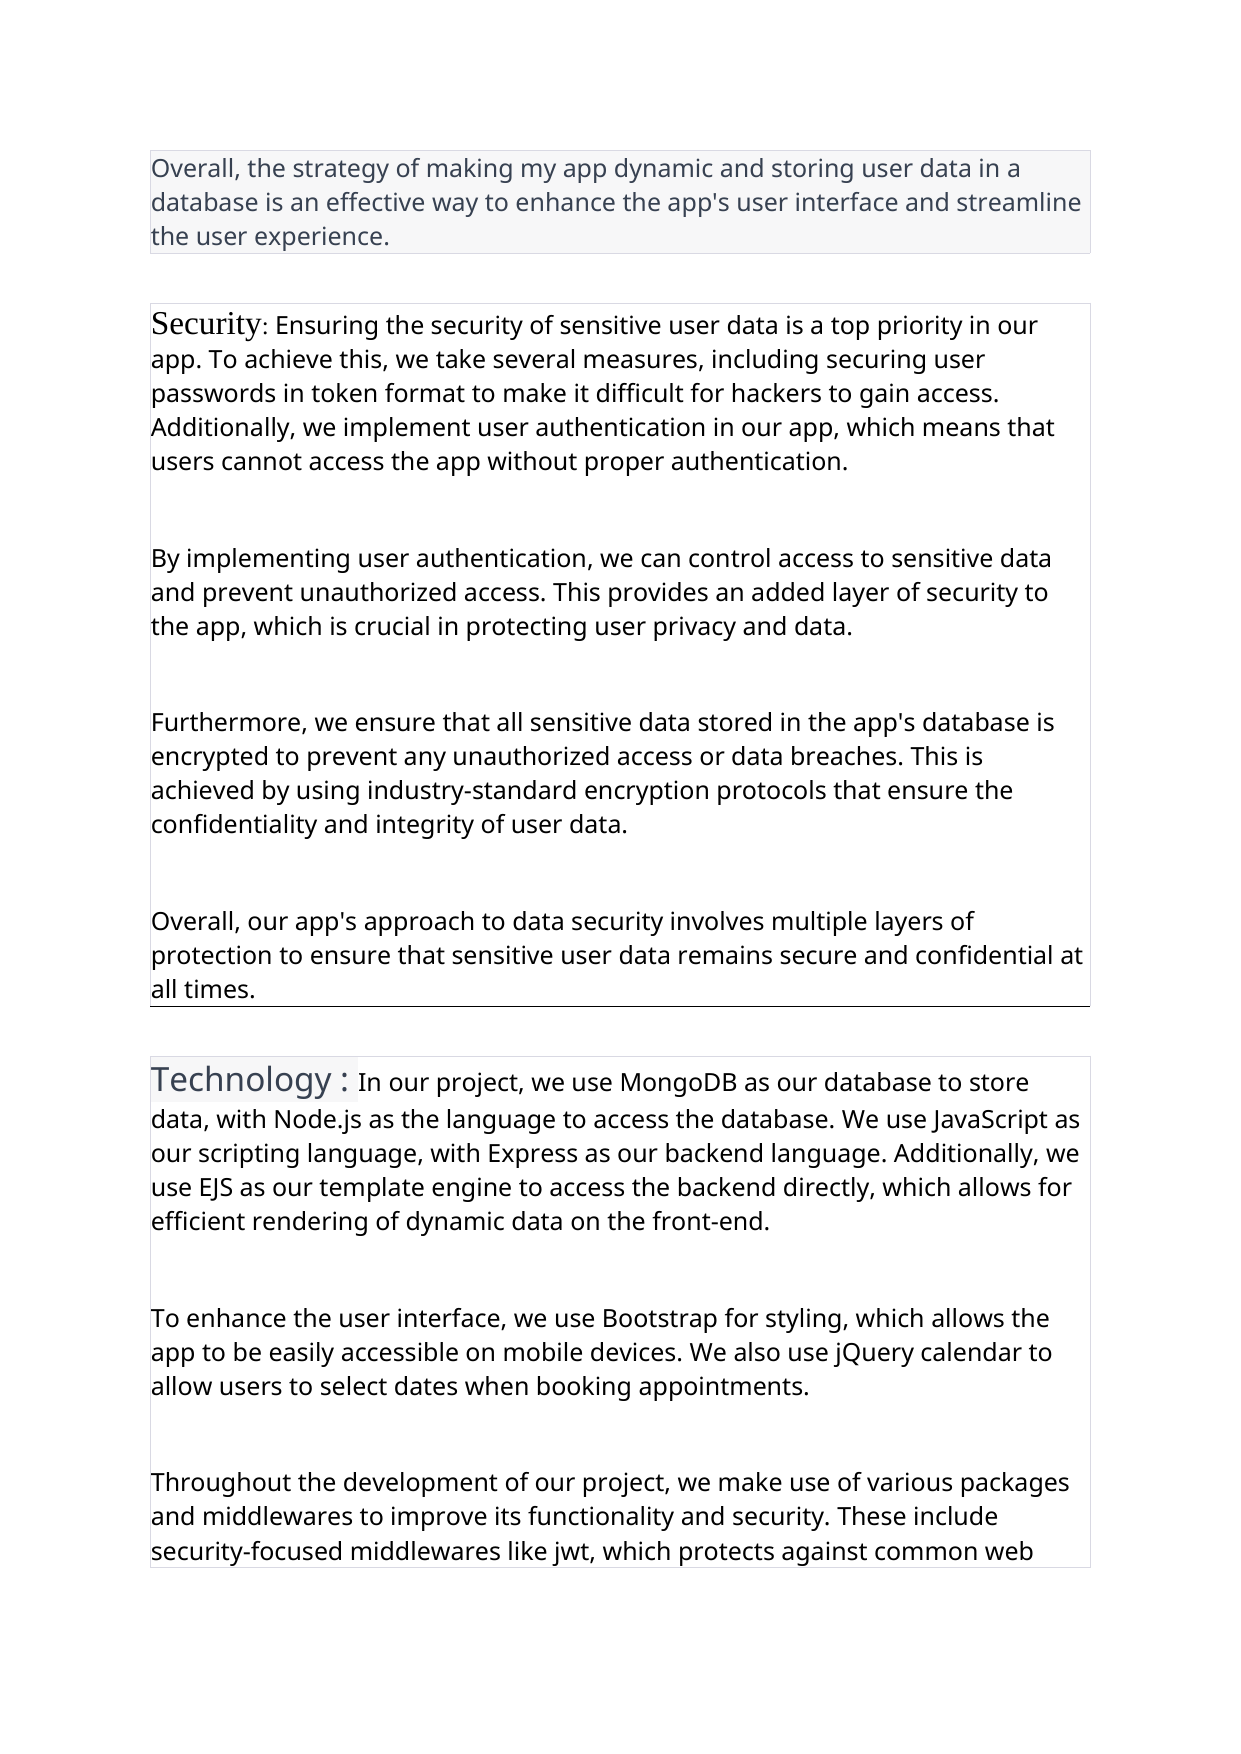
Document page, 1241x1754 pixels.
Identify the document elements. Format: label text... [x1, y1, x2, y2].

text Furthermore, we ensure that all sensitive data stored in the app's database is encrypted to prevent any unauthorized access or data breaches. This is achieved by using industry-standard encryption protocols that ensure the confidentiality and integrity of user data. [151, 704, 1090, 841]
text Overall, our app's approach to data security involves multiple layers of protection to ensure that sensitive user data remains secure and confidential at all times. [151, 903, 1090, 1006]
text Throughout the development of our project, we make use of various packages and middlewares to improve its functionality and security. These include security-focused middlewares like jwt, which protects against common web [151, 1464, 1090, 1567]
text Security: Ensuring the security of sensitive user data is a top priority in our app. To achieve this, we take several measures, including securing user passwords in token format to make it difficult for hackers to gain access. Additionally, we implement user authentication in our app, which means that users cannot access the app without proper authentication. [151, 304, 1090, 478]
text To enhance the user interface, we use Bootstrap for styling, which allows the app to be easily accessible on mobile devices. We also use jQuery calendar to allow users to select dates when booking appointments. [151, 1300, 1090, 1402]
text By implementing user authentication, we can control access to sensitive data and prevent unauthorized access. This provides an added layer of security to the app, which is crucial in protecting user privacy and data. [151, 540, 1090, 642]
text Technology : In our project, we use MongoDB as our database to store data, with Node.js as the language to access the database. We use JavaScript as our scripting language, with Express as our backend language. Additionally, we use EJS as our template engine to access the backend directly, which allows for efficient rendering of dynamic data on the front-end. [151, 1057, 1090, 1238]
text Overall, the strategy of making my app dynamic and storing user data in a database is an effective way to enhance the app's user interface and streamline the user experience. [151, 151, 1090, 253]
